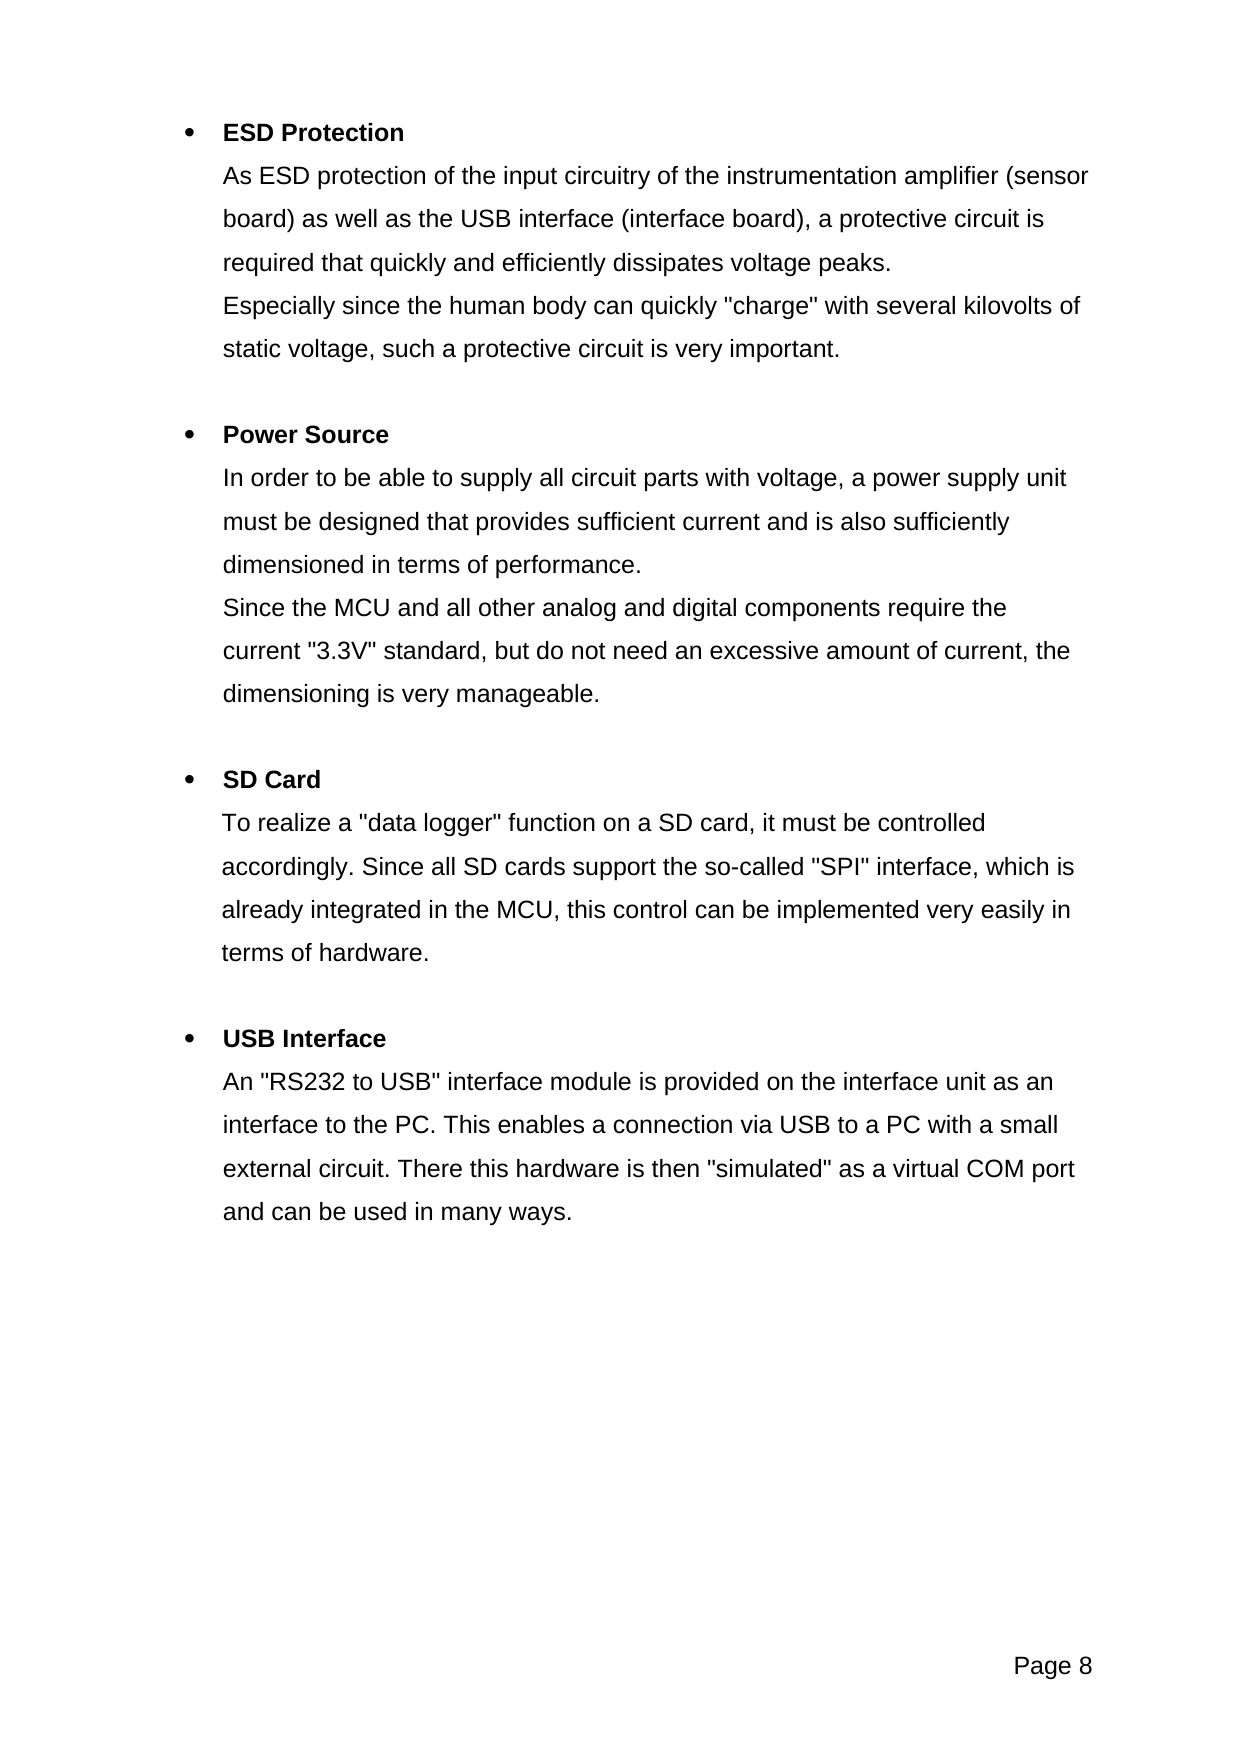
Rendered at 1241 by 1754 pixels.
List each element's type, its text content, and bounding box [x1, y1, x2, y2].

list Since the MCU and all other analog and digital components require the current "3.3V" standard, but do not need an excessive amount of current, the dimensioning is very manageable. [223, 593, 1092, 708]
list ESD Protection [185, 118, 1092, 147]
list As ESD protection of the input circuitry of the instrumentation amplifier (sensor board) as well as the USB interface (interface board), a protective circuit is required that quickly and efficiently dissipates voltage peaks. [223, 161, 1092, 276]
list Power Source [185, 420, 1092, 449]
list SD Card [185, 765, 1092, 794]
list USB Interface [185, 1024, 1092, 1053]
text To realize a "data logger" function on a SD card, it must be controlled accordingly. Since all SD cards support the so-called "SPI" interface, which is already integrated in the MCU, this control can be implemented very easily in terms of hardware. [221, 808, 1092, 967]
list Especially since the human body can quickly "charge" with several kilovolts of static voltage, such a protective circuit is very important. [223, 291, 1092, 363]
list In order to be able to supply all circuit parts with voltage, a power supply unit must be designed that provides sufficient current and is also sufficiently dimensioned in terms of performance. [223, 463, 1092, 578]
list An "RS232 to USB" interface module is provided on the interface unit as an interface to the PC. This enables a connection via USB to a PC with a small external circuit. There this hardware is then "simulated" as a virtual COM port and can be used in many ways. [223, 1067, 1092, 1225]
